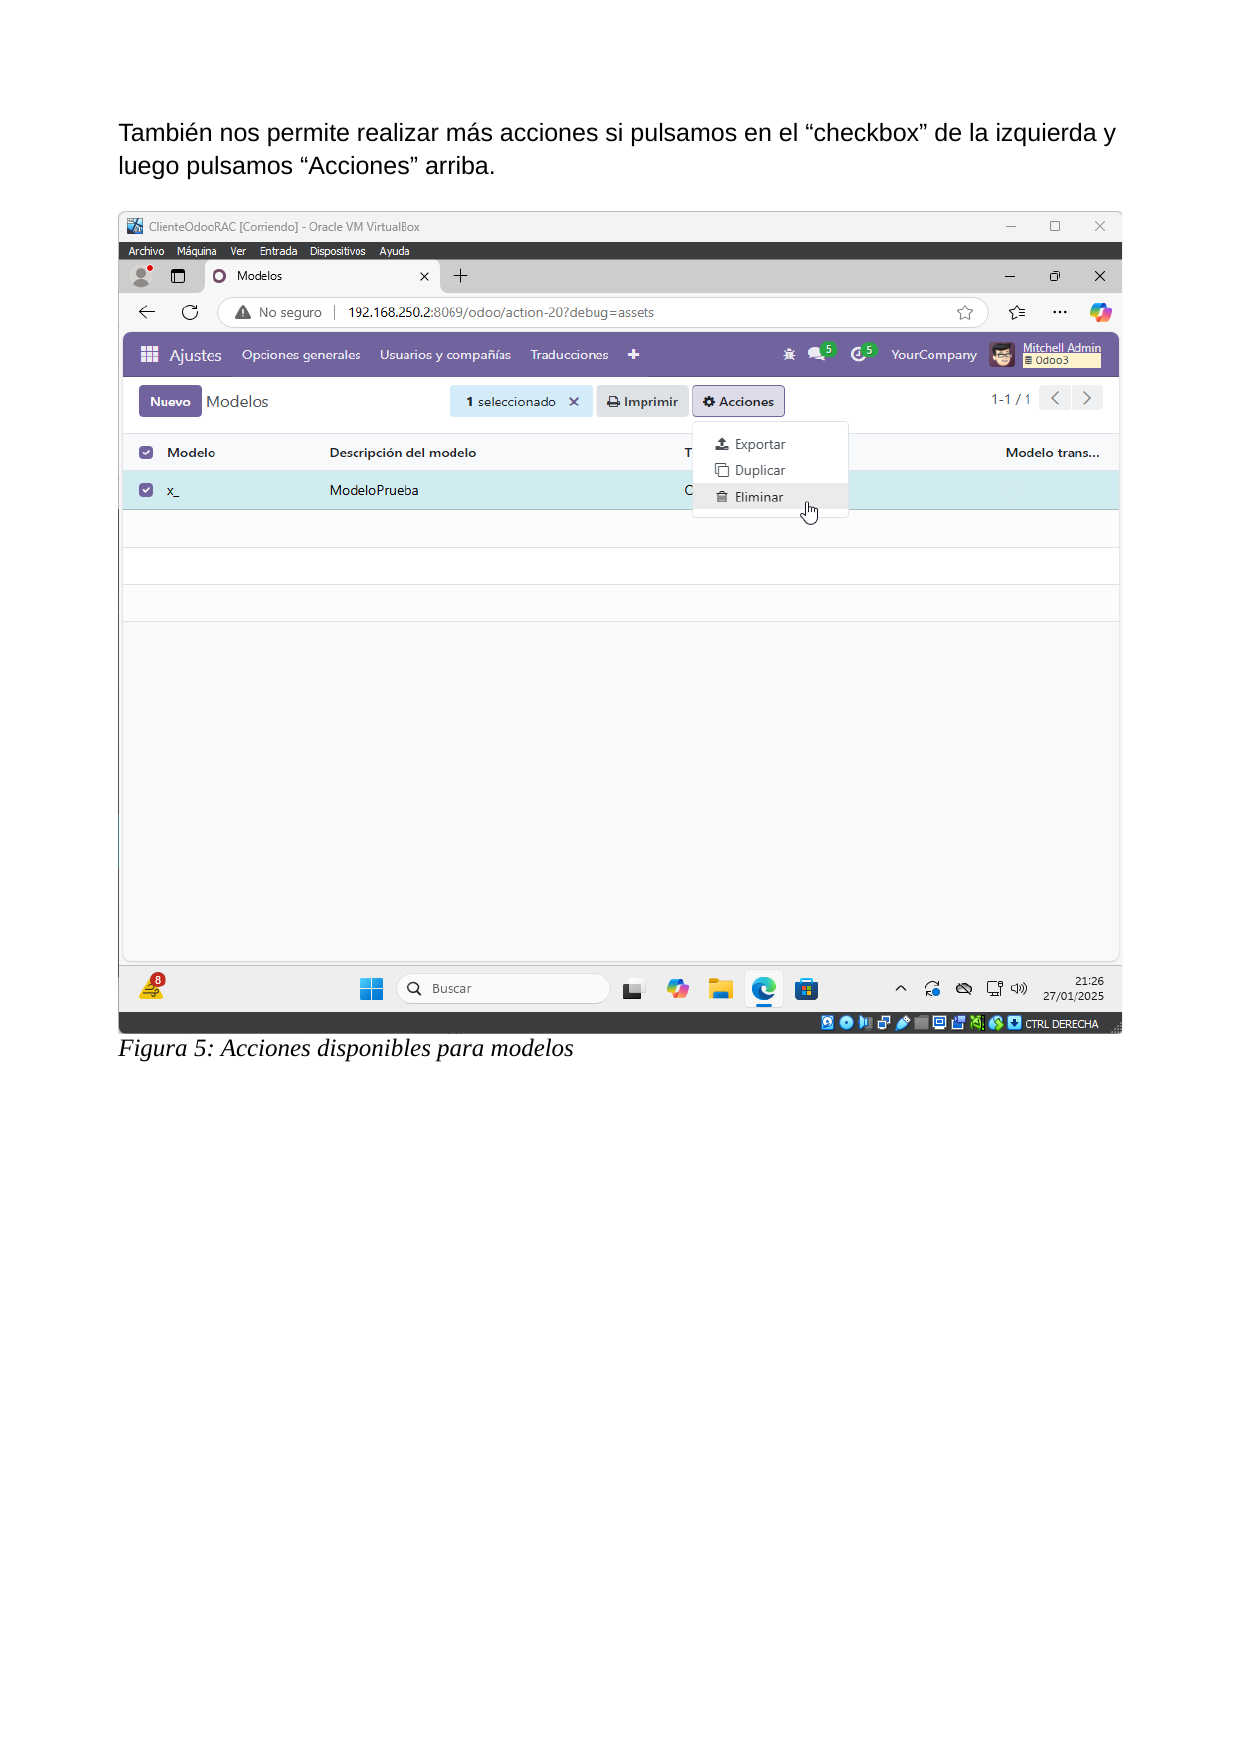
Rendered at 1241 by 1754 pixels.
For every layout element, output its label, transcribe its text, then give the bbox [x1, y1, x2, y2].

text Figura 5: Acciones disponibles para modelos [118, 1034, 1122, 1062]
picture [118, 211, 1123, 1034]
text También nos permite realizar más acciones si pulsamos en el “checkbox” de la izquierda y luego pulsamos “Acciones” arriba. [118, 118, 1122, 180]
